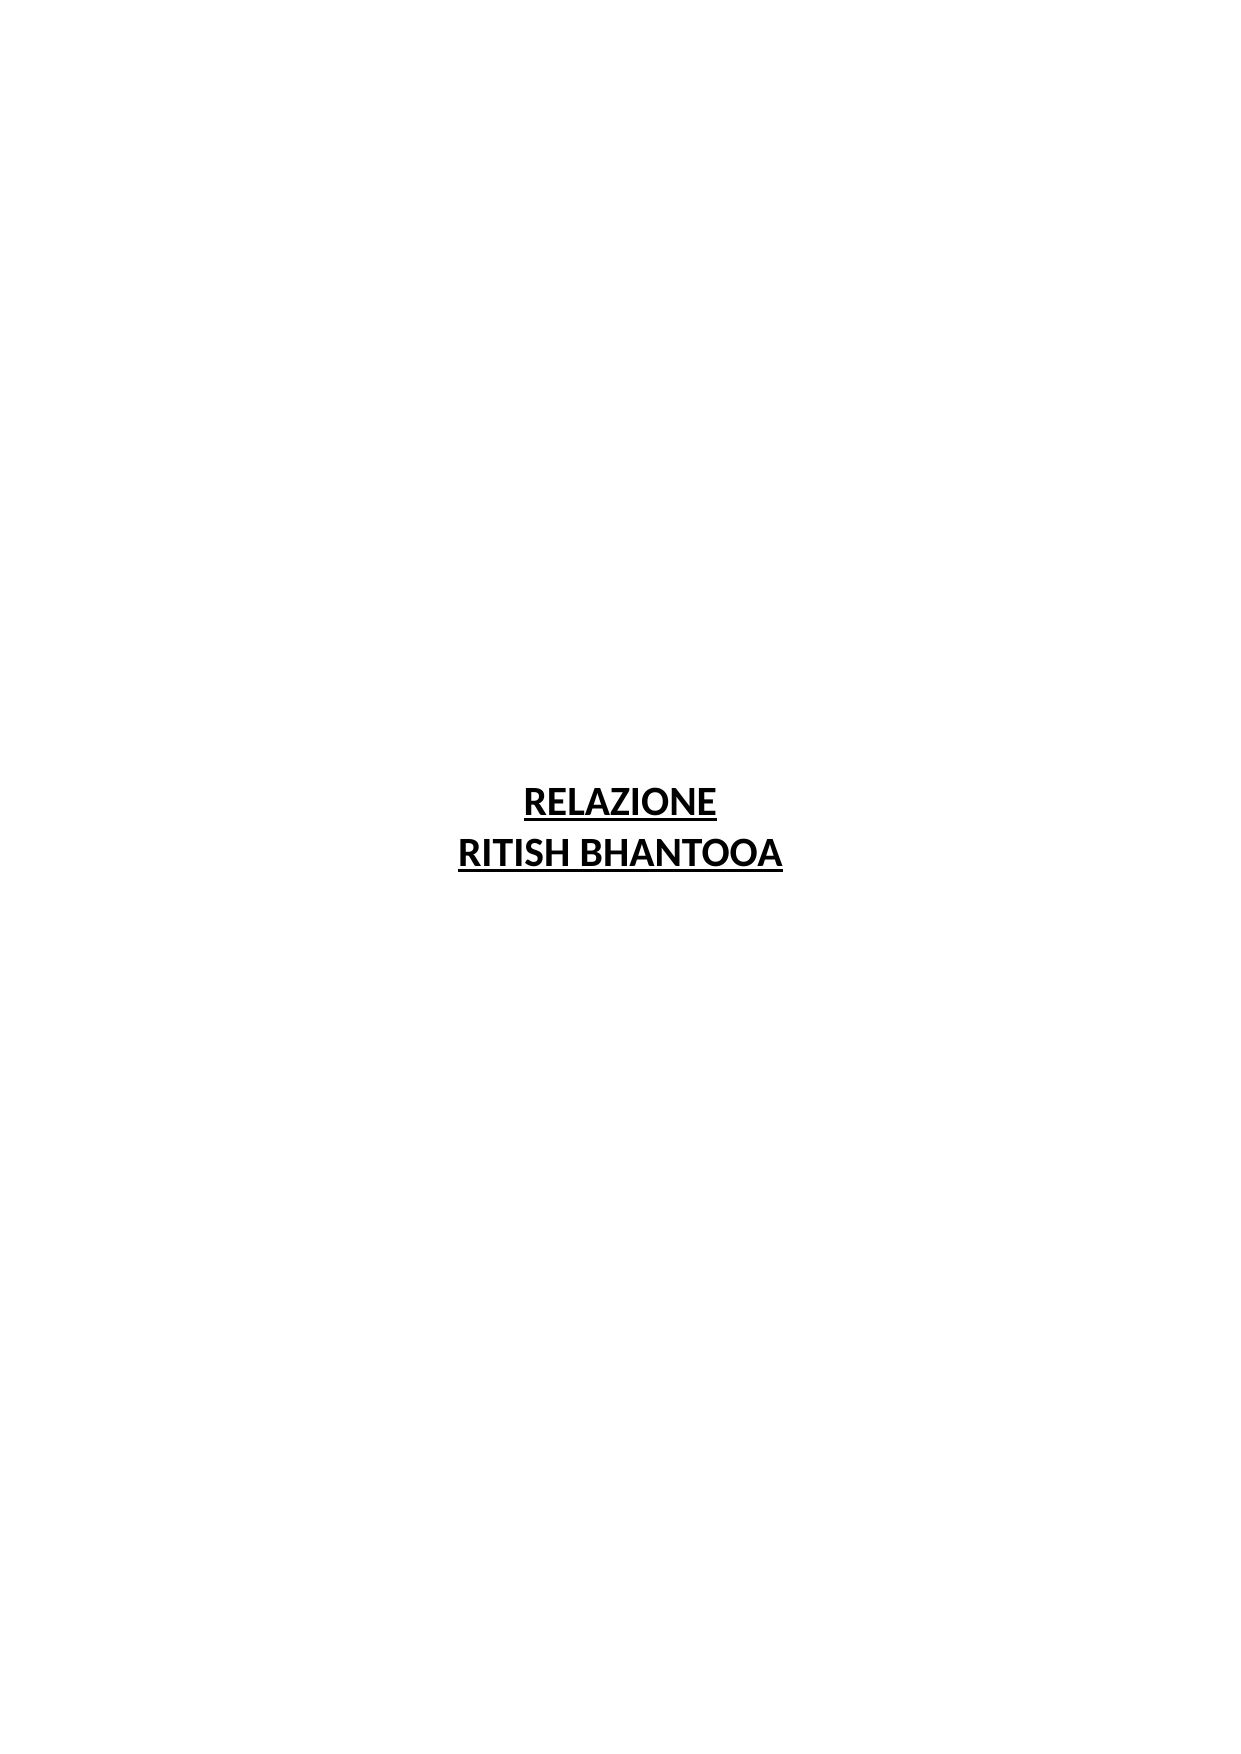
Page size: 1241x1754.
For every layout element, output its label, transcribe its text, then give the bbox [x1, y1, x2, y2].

text RELAZIONE [118, 775, 1122, 826]
text RITISH BHANTOOA [118, 826, 1122, 876]
